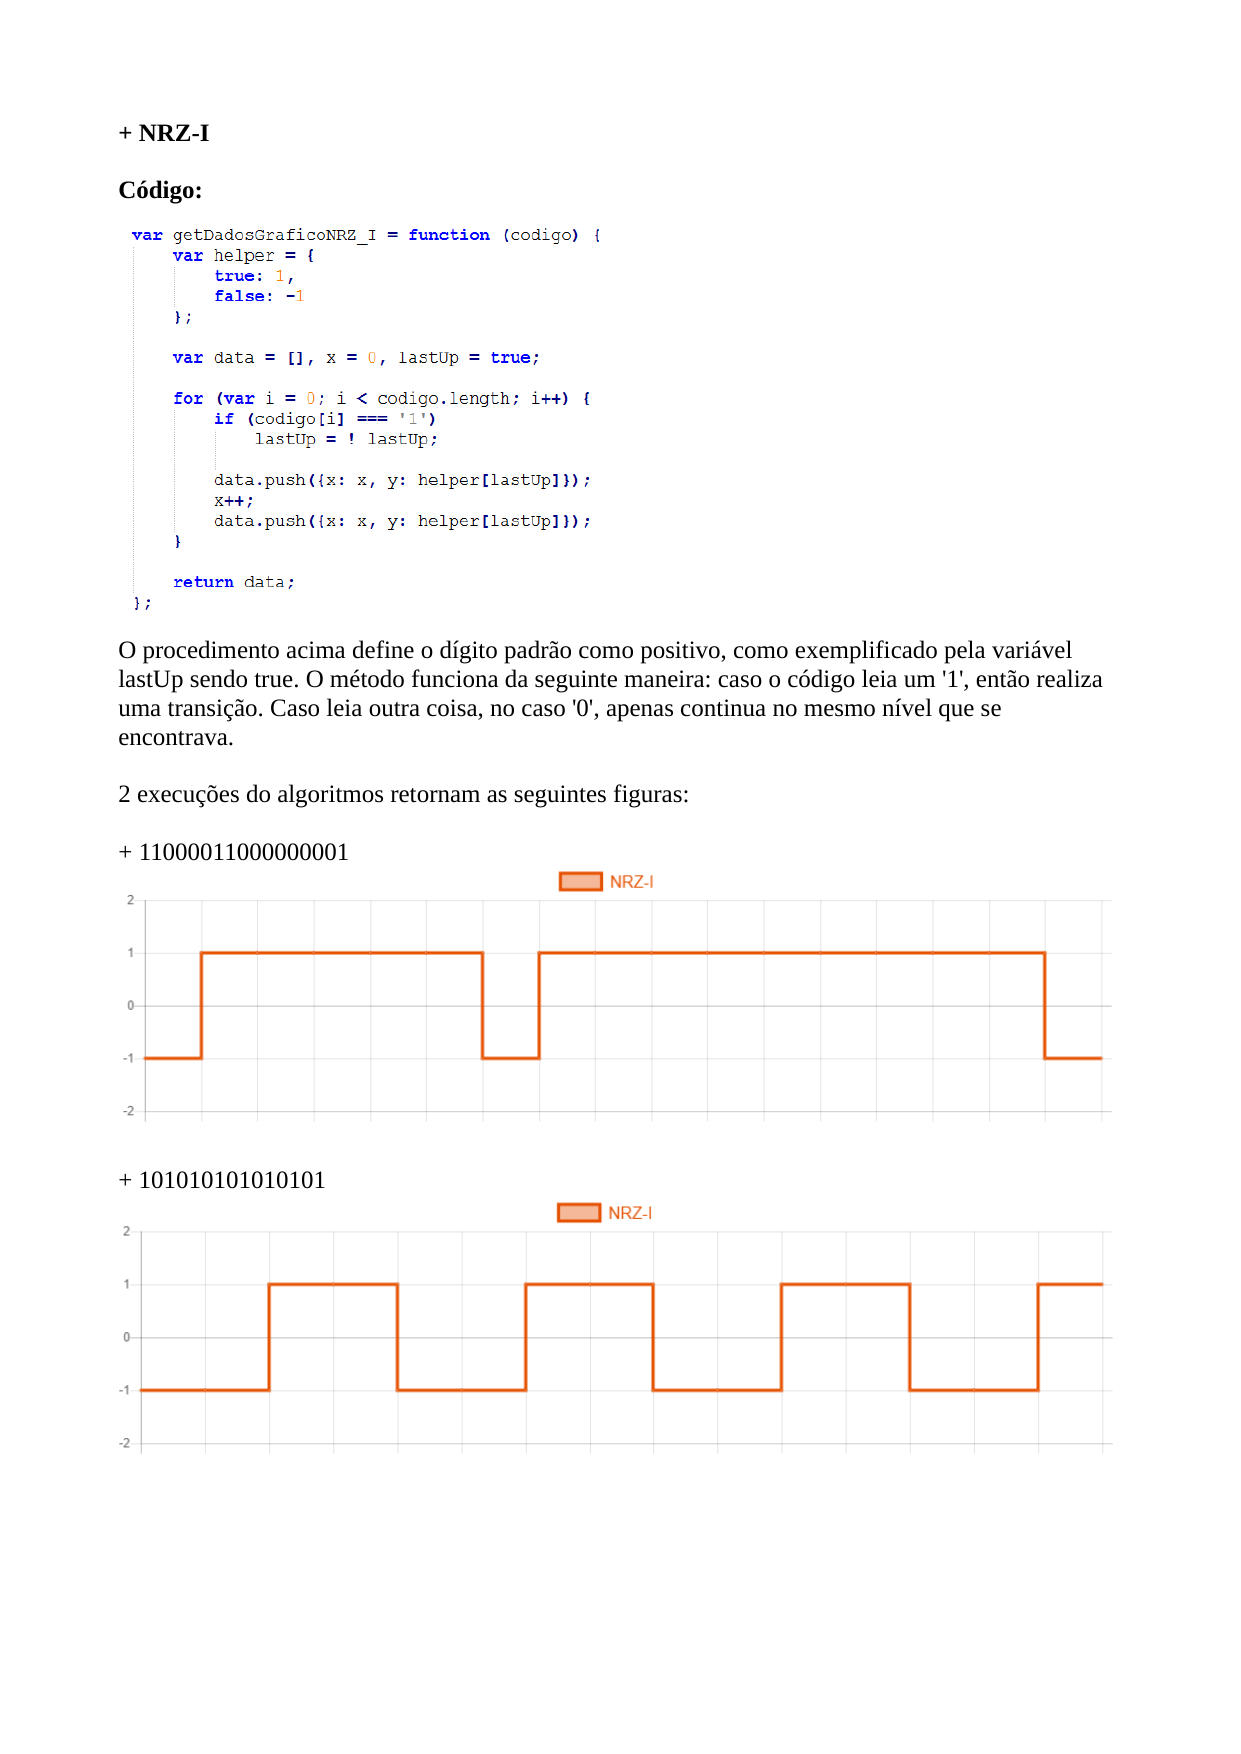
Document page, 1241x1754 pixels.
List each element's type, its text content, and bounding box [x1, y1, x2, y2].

text + NRZ-I [118, 118, 1122, 147]
text 2 execuções do algoritmos retornam as seguintes figuras: [118, 779, 1122, 808]
text + 101010101010101 [118, 1165, 1122, 1193]
picture [124, 222, 611, 613]
text O procedimento acima define o dígito padrão como positivo, como exemplificado pela variável lastUp sendo true. O método funciona da seguinte maneira: caso o código leia um '1', então realiza uma transição. Caso leia outra coisa, no caso '0', apenas continua no mesmo nível que se encontrava. [118, 636, 1122, 751]
picture [118, 865, 1123, 1137]
text Código: [118, 176, 1122, 204]
picture [118, 1193, 1123, 1462]
text + 11000011000000001 [118, 837, 1122, 865]
